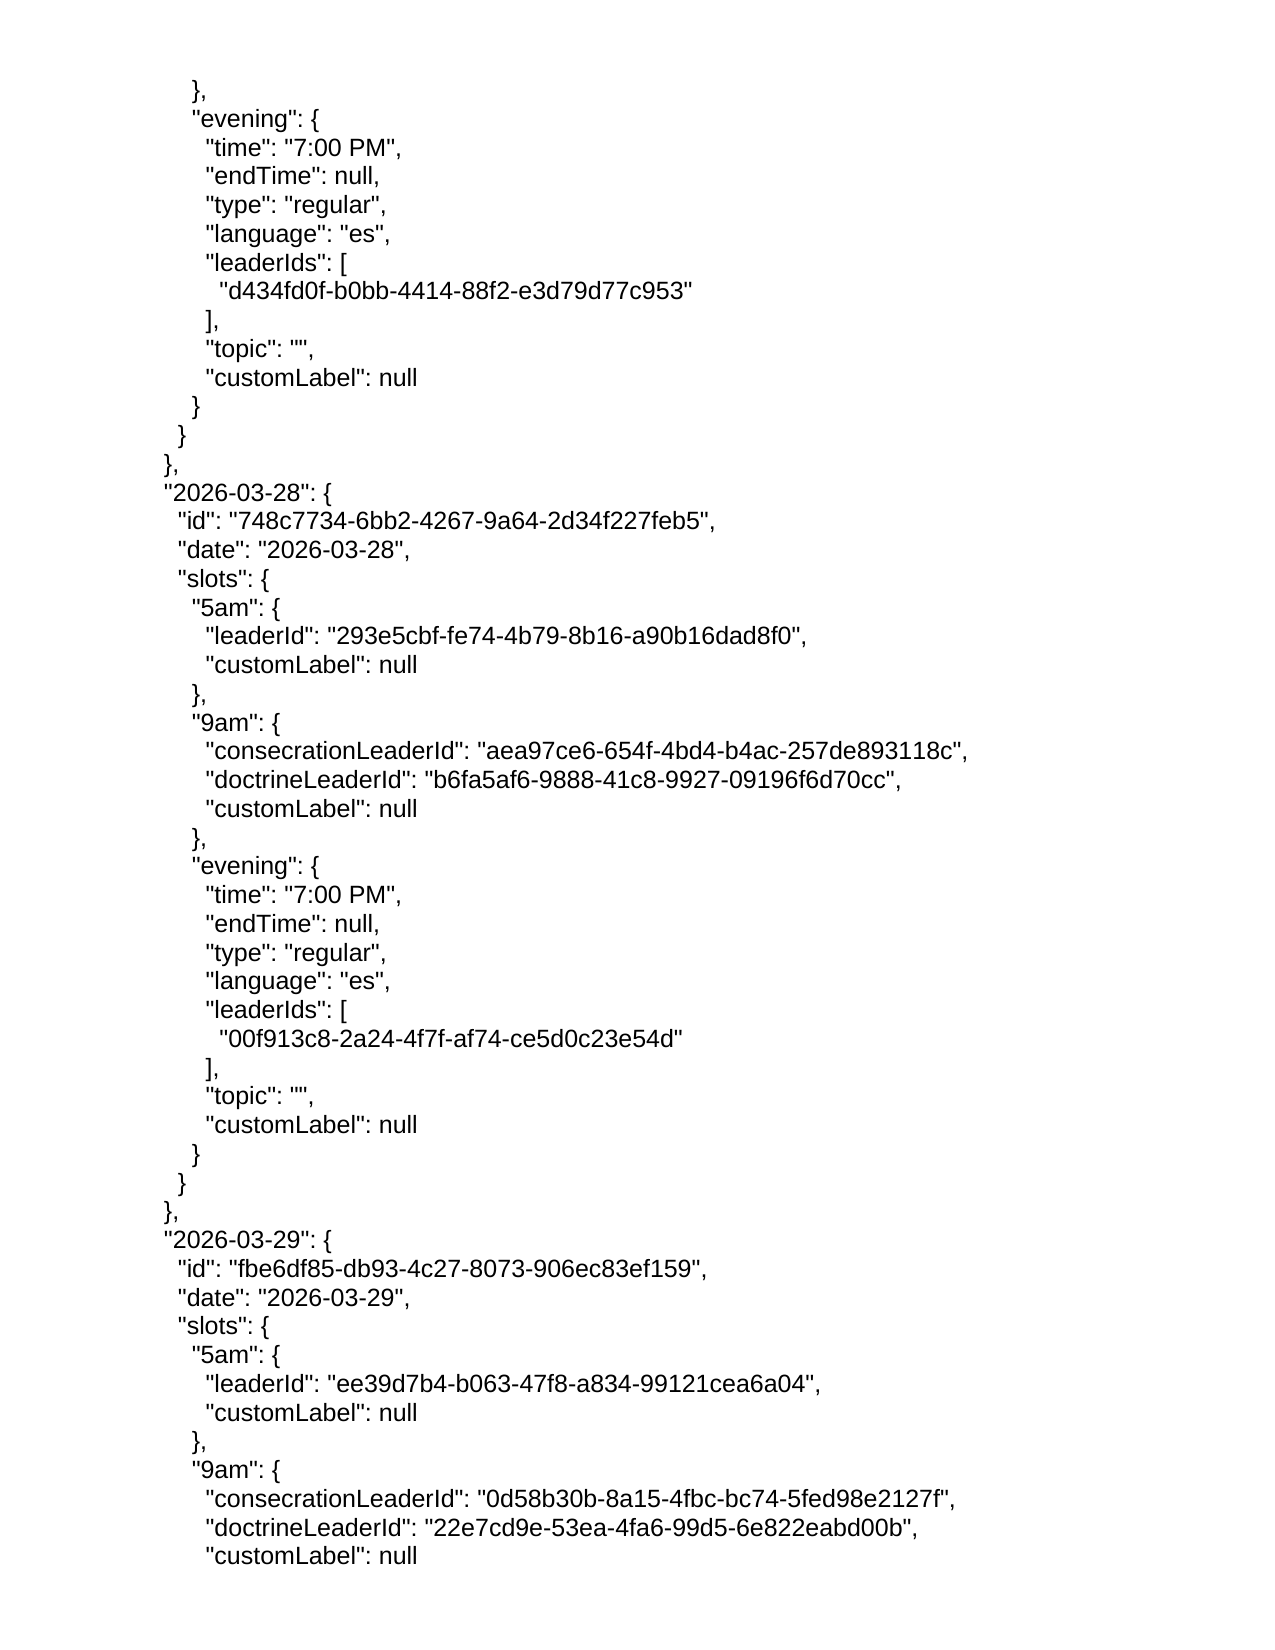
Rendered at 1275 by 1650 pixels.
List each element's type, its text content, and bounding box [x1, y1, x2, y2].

text } [150, 1167, 1125, 1196]
text }, [150, 75, 1125, 104]
text "topic": "", [150, 334, 1125, 362]
text "customLabel": null [150, 650, 1125, 679]
text "leaderIds": [ [150, 995, 1125, 1024]
text "customLabel": null [150, 362, 1125, 391]
text "2026-03-28": { [150, 477, 1125, 506]
text "doctrineLeaderId": "b6fa5af6-9888-41c8-9927-09196f6d70cc", [150, 765, 1125, 794]
text "9am": { [150, 1455, 1125, 1484]
text }, [150, 679, 1125, 707]
text "language": "es", [150, 966, 1125, 995]
text "9am": { [150, 707, 1125, 736]
text "leaderId": "ee39d7b4-b063-47f8-a834-99121cea6a04", [150, 1369, 1125, 1397]
text }, [150, 822, 1125, 851]
text "date": "2026-03-28", [150, 535, 1125, 564]
text "topic": "", [150, 1081, 1125, 1110]
text "consecrationLeaderId": "aea97ce6-654f-4bd4-b4ac-257de893118c", [150, 736, 1125, 765]
text "2026-03-29": { [150, 1225, 1125, 1254]
text "language": "es", [150, 219, 1125, 247]
text "leaderIds": [ [150, 247, 1125, 276]
text } [150, 391, 1125, 420]
text "date": "2026-03-29", [150, 1282, 1125, 1311]
text "time": "7:00 PM", [150, 880, 1125, 909]
text "customLabel": null [150, 1397, 1125, 1426]
text "customLabel": null [150, 794, 1125, 822]
text "type": "regular", [150, 937, 1125, 966]
text "d434fd0f-b0bb-4414-88f2-e3d79d77c953" [150, 276, 1125, 305]
text }, [150, 449, 1125, 477]
text "evening": { [150, 104, 1125, 132]
text "consecrationLeaderId": "0d58b30b-8a15-4fbc-bc74-5fed98e2127f", [150, 1484, 1125, 1512]
text "type": "regular", [150, 190, 1125, 219]
text } [150, 1139, 1125, 1167]
text "doctrineLeaderId": "22e7cd9e-53ea-4fa6-99d5-6e822eabd00b", [150, 1512, 1125, 1541]
text "time": "7:00 PM", [150, 132, 1125, 161]
text ], [150, 305, 1125, 334]
text "id": "fbe6df85-db93-4c27-8073-906ec83ef159", [150, 1254, 1125, 1282]
text "00f913c8-2a24-4f7f-af74-ce5d0c23e54d" [150, 1024, 1125, 1052]
text "endTime": null, [150, 909, 1125, 937]
text "customLabel": null [150, 1110, 1125, 1139]
text }, [150, 1196, 1125, 1225]
text "id": "748c7734-6bb2-4267-9a64-2d34f227feb5", [150, 506, 1125, 535]
text }, [150, 1426, 1125, 1455]
text } [150, 420, 1125, 449]
text "slots": { [150, 1311, 1125, 1340]
text ], [150, 1052, 1125, 1081]
text "slots": { [150, 564, 1125, 592]
text "endTime": null, [150, 161, 1125, 190]
text "evening": { [150, 851, 1125, 880]
text "5am": { [150, 1340, 1125, 1369]
text "5am": { [150, 592, 1125, 621]
text "customLabel": null [150, 1541, 1125, 1570]
text "leaderId": "293e5cbf-fe74-4b79-8b16-a90b16dad8f0", [150, 621, 1125, 650]
